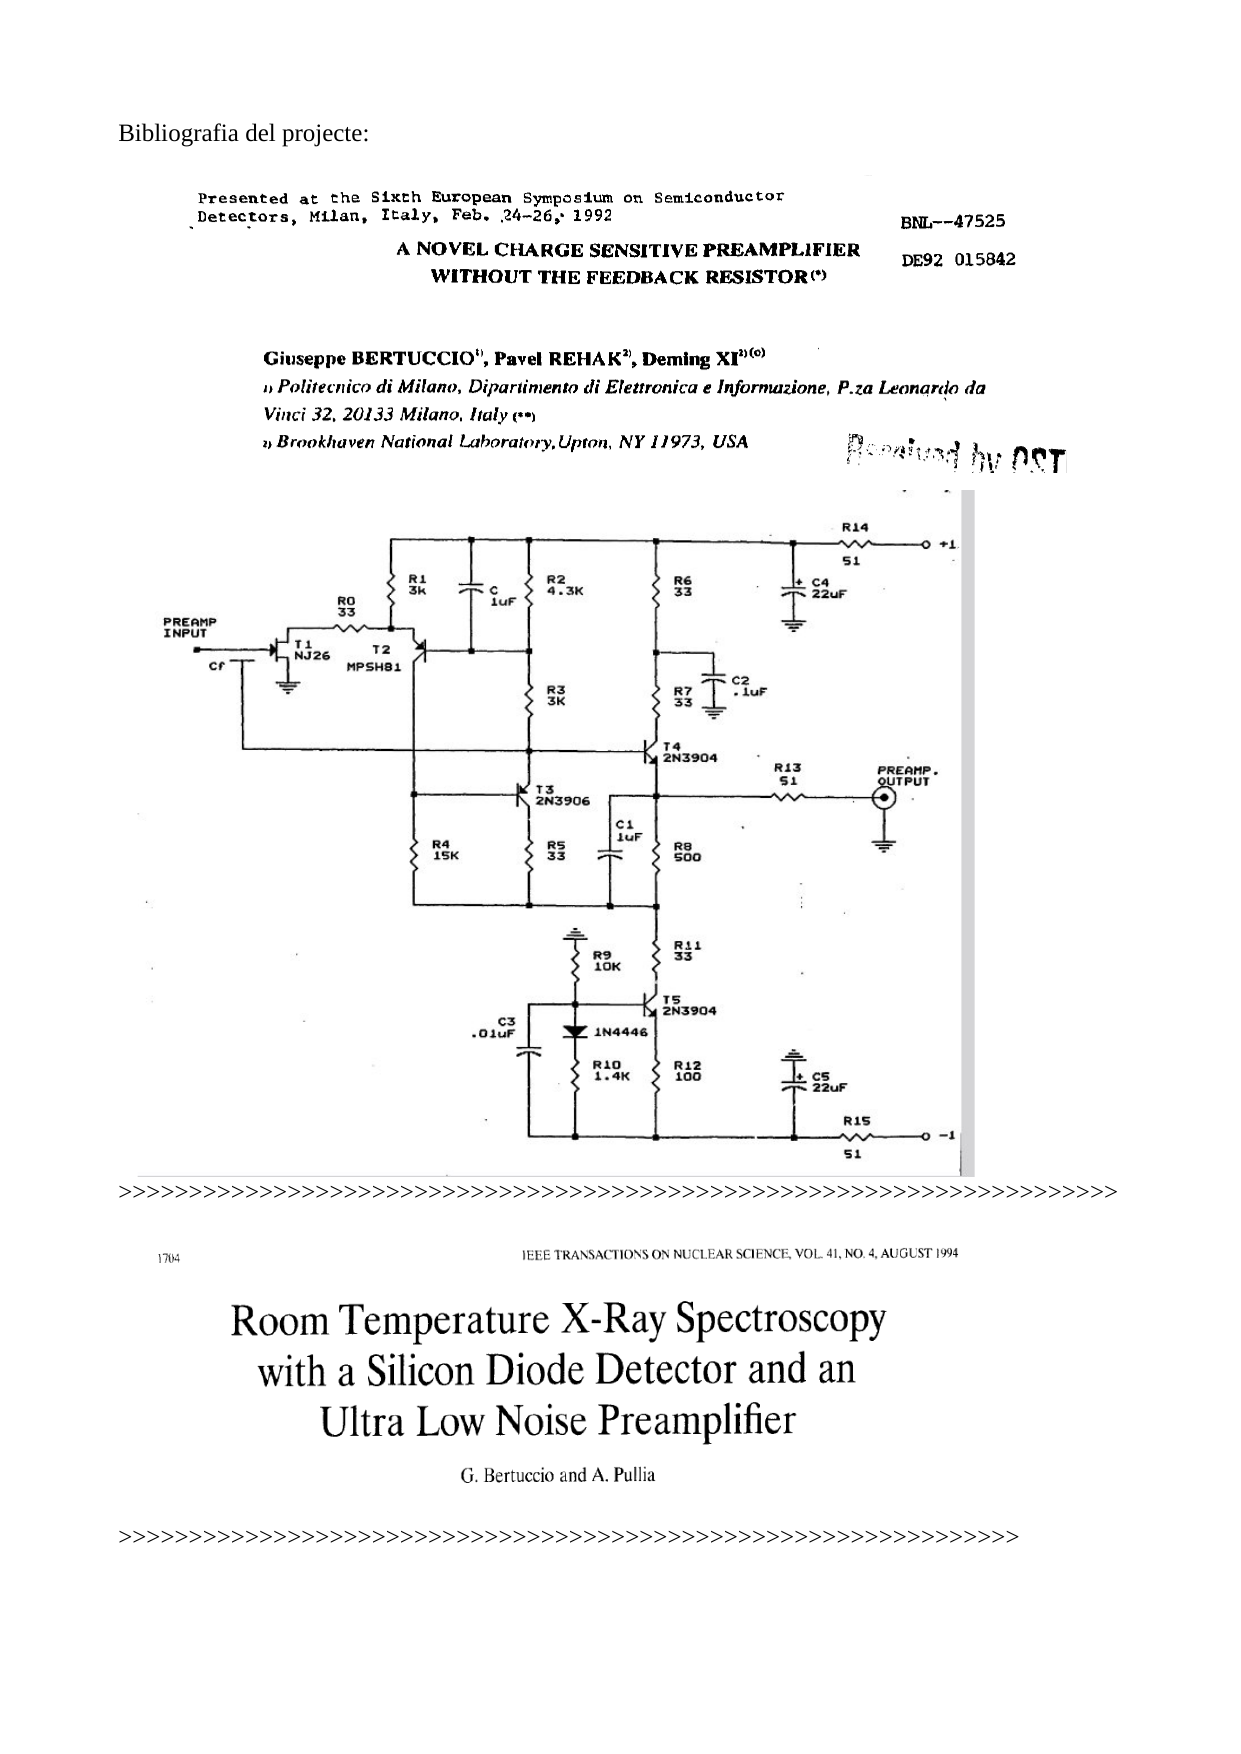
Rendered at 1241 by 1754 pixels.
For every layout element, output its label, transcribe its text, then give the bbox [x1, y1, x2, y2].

picture [142, 1218, 996, 1514]
text >>>>>>>>>>>>>>>>>>>>>>>>>>>>>>>>>>>>>>>>>>>>>>>>>>>>>>>>>>>>>>>>>>>>>>> [118, 501, 1122, 1206]
text >>>>>>>>>>>>>>>>>>>>>>>>>>>>>>>>>>>>>>>>>>>>>>>>>>>>>>>>>>>>>>>> [118, 1522, 1122, 1551]
picture [137, 490, 975, 1177]
text Bibliografia del projecte: [118, 118, 1122, 147]
picture [174, 175, 1067, 473]
